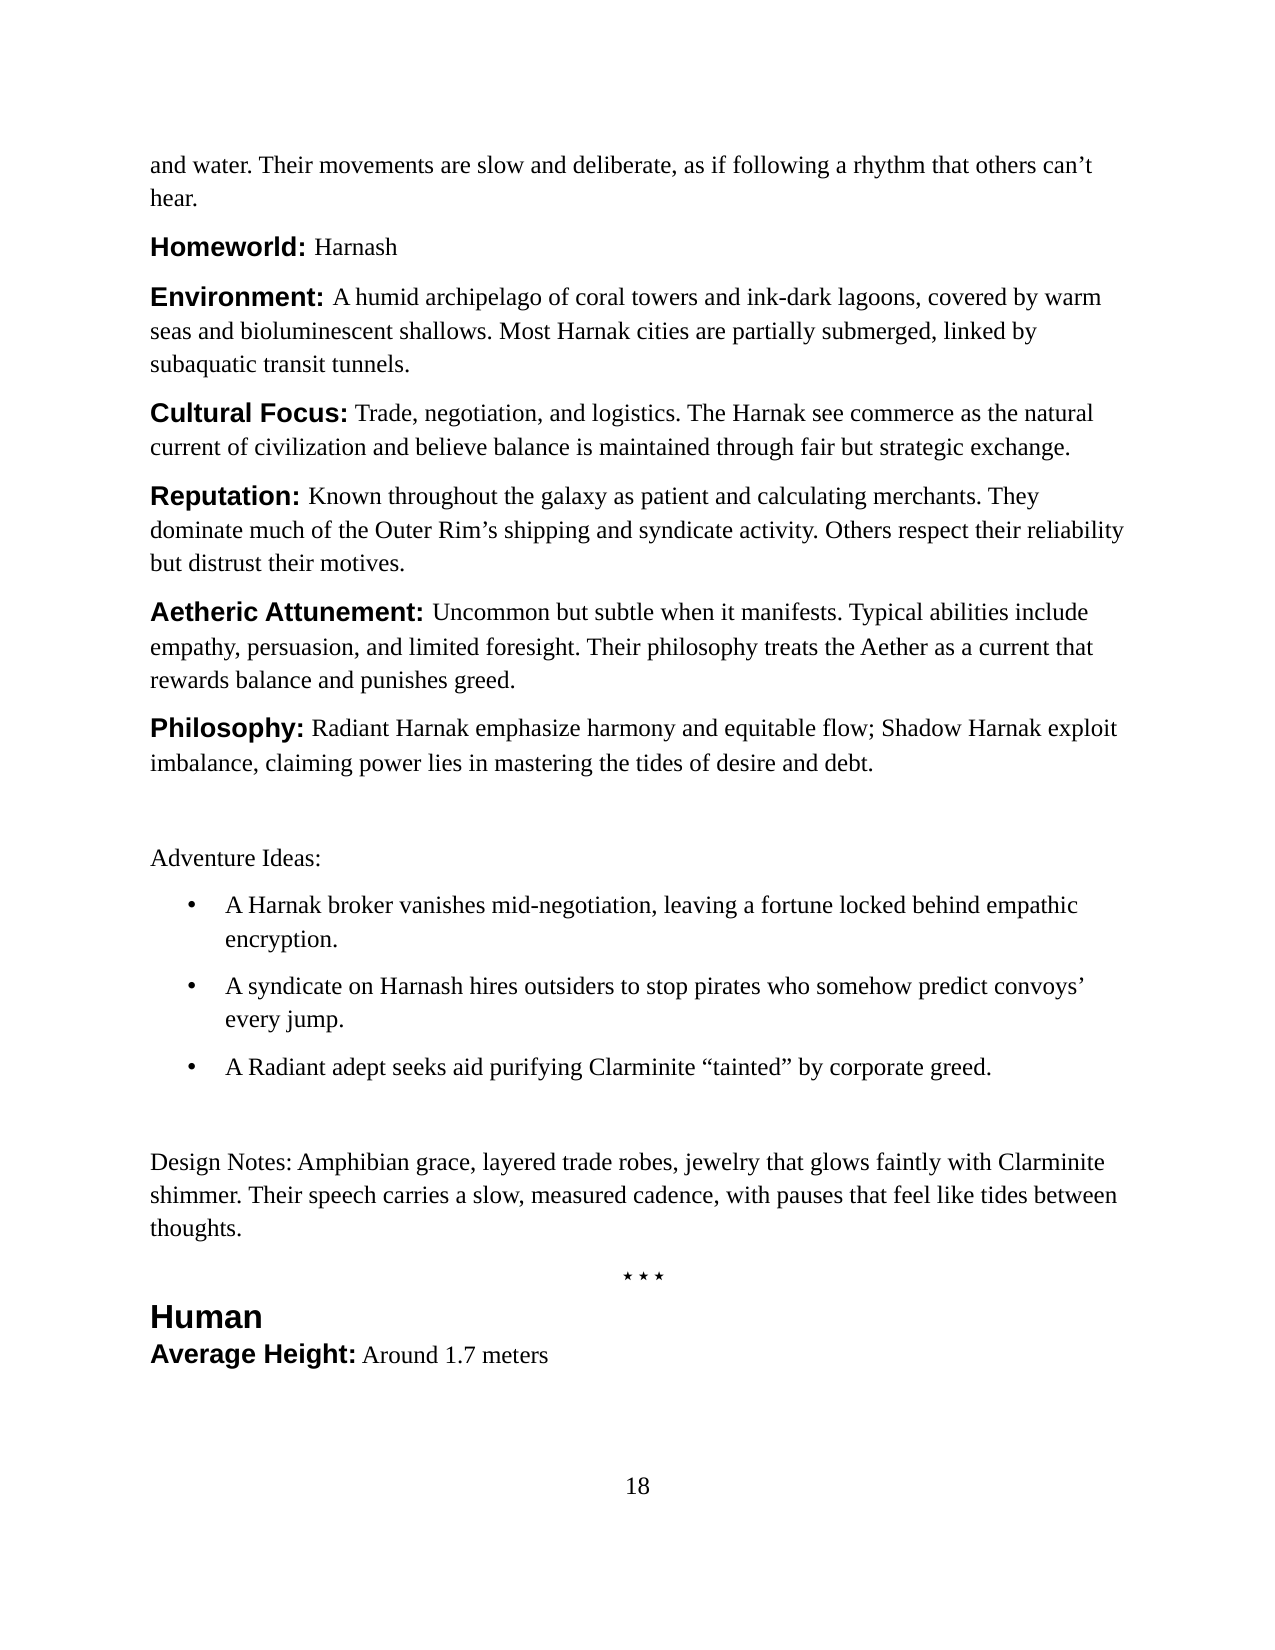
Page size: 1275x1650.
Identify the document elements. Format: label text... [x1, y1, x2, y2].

text Adventure Ideas: [150, 843, 1125, 872]
text Known throughout the galaxy as patient and calculating merchants. They dominate much of the Outer Rim’s shipping and syndicate activity. Others respect their reliability but distrust their motives. [150, 480, 1125, 577]
subtitle Human [150, 1297, 1125, 1335]
subtitle Philosophy: [150, 712, 305, 743]
subtitle Cultural Focus: [150, 397, 349, 428]
subtitle Aetheric Attunement: [150, 596, 432, 627]
text and water. Their movements are slow and deliberate, as if following a rhythm that others can’t hear. [150, 150, 1125, 212]
text Harnash [314, 231, 1125, 262]
subtitle Average Height: [150, 1338, 357, 1370]
subtitle Reputation: [150, 480, 308, 511]
text Radiant Harnak emphasize harmony and equitable flow; Shadow Harnak exploit imbalance, claiming power lies in mastering the tides of desire and debt. [150, 712, 1125, 777]
list A syndicate on Harnash hires outsiders to stop pirates who somehow predict convoys’ every jump. [187, 971, 1125, 1033]
subtitle Environment: [150, 281, 332, 312]
list A Radiant adept seeks aid purifying Clarminite “tainted” by corporate greed. [187, 1052, 1125, 1081]
text Design Notes: Amphibian grace, layered trade robes, jewelry that glows faintly with Clarminite shimmer. Their speech carries a slow, measured cadence, with pauses that feel like tides between thoughts. [150, 1147, 1125, 1242]
text ⋆⋆⋆ [162, 1261, 1125, 1289]
text Around 1.7 meters [357, 1338, 1125, 1370]
text A humid archipelago of coral towers and ink-dark lagoons, covered by warm seas and bioluminescent shallows. Most Harnak cities are partially submerged, linked by subaquatic transit tunnels. [150, 281, 1125, 378]
subtitle Homeworld: [150, 231, 314, 262]
list A Harnak broker vanishes mid-negotiation, leaving a fortune locked behind empathic encryption. [187, 891, 1125, 952]
text Trade, negotiation, and logistics. The Harnak see commerce as the natural current of civilization and believe balance is maintained through fair but strategic exchange. [150, 397, 1125, 461]
text Uncommon but subtle when it manifests. Typical abilities include empathy, persuasion, and limited foresight. Their philosophy treats the Aether as a current that rewards balance and punishes greed. [150, 596, 1125, 693]
